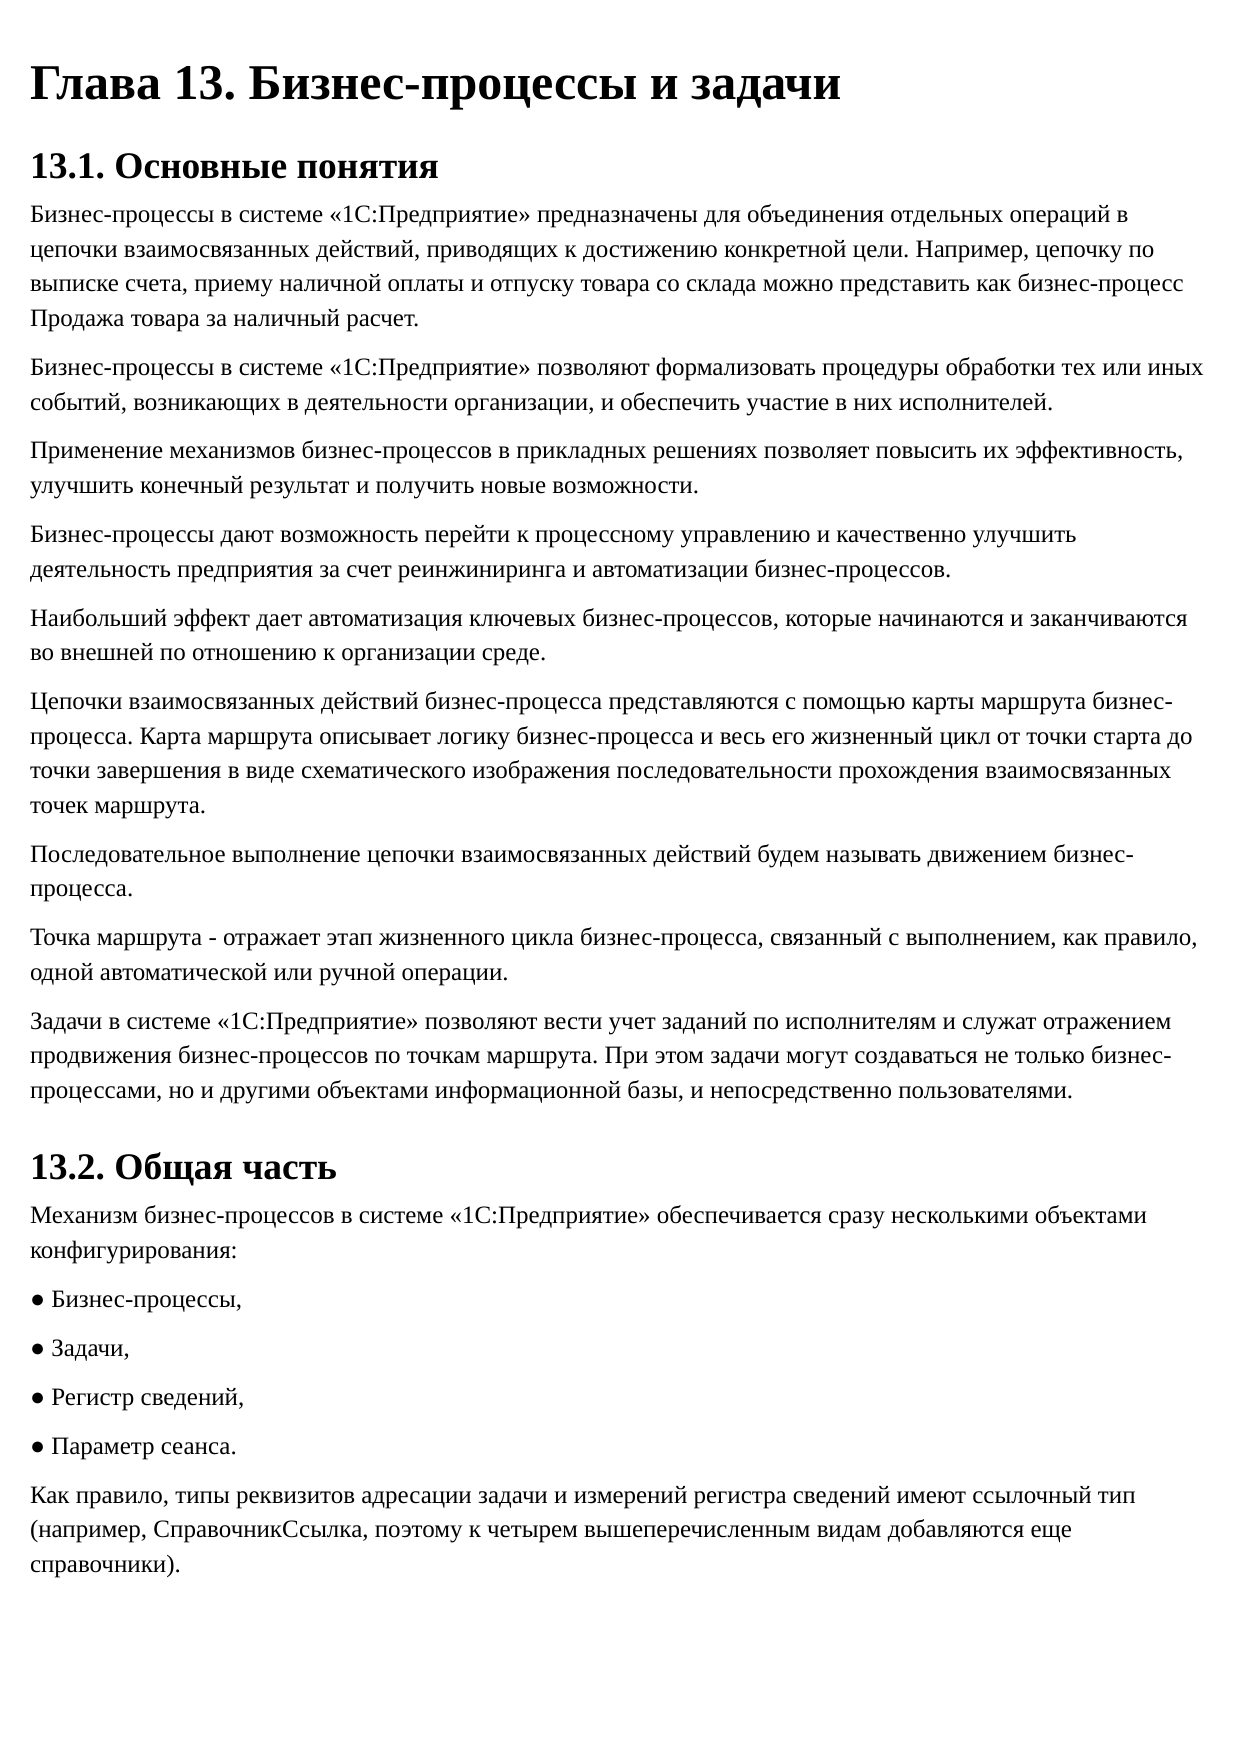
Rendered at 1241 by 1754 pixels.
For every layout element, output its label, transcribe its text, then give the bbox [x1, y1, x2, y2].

text Бизнес-процессы дают возможность перейти к процессному управлению и качественно улучшить деятельность предприятия за счет реинжиниринга и автоматизации бизнес-процессов. [30, 519, 1211, 582]
text Бизнес-процессы в системе «1С:Предприятие» позволяют формализовать процедуры обработки тех или иных событий, возникающих в деятельности организации, и обеспечить участие в них исполнителей. [30, 352, 1211, 415]
text Наибольший эффект дает автоматизация ключевых бизнес-процессов, которые начинаются и заканчиваются во внешней по отношению к организации среде. [30, 603, 1211, 666]
text ● Параметр сеанса. [30, 1431, 1211, 1460]
text Применение механизмов бизнес-процессов в прикладных решениях позволяет повысить их эффективность, улучшить конечный результат и получить новые возможности. [30, 436, 1211, 499]
text ● Бизнес-процессы, [30, 1284, 1211, 1313]
text ● Задачи, [30, 1333, 1211, 1362]
text ● Регистр сведений, [30, 1382, 1211, 1411]
text Как правило, типы реквизитов адресации задачи и измерений регистра сведений имеют ссылочный тип (например, СправочникСсылка, поэтому к четырем вышеперечисленным видам добавляются еще справочники). [30, 1480, 1211, 1578]
text Задачи в системе «1С:Предприятие» позволяют вести учет заданий по исполнителям и служат отражением продвижения бизнес-процессов по точкам маршрута. При этом задачи могут создаваться не только бизнес-процессами, но и другими объектами информационной базы, и непосредственно пользователями. [30, 1006, 1211, 1103]
text Последовательное выполнение цепочки взаимосвязанных действий будем называть движением бизнес-процесса. [30, 839, 1211, 902]
text Точка маршрута ‑ отражает этап жизненного цикла бизнес-процесса, связанный с выполнением, как правило, одной автоматической или ручной операции. [30, 922, 1211, 986]
text Цепочки взаимосвязанных действий бизнес-процесса представляются с помощью карты маршрута бизнес-процесса. Карта маршрута описывает логику бизнес-процесса и весь его жизненный цикл от точки старта до точки завершения в виде схематического изображения последовательности прохождения взаимосвязанных точек маршрута. [30, 686, 1211, 818]
subtitle 13.1. Основные понятия [30, 144, 1211, 187]
text Механизм бизнес-процессов в системе «1С:Предприятие» обеспечивается сразу несколькими объектами конфигурирования: [30, 1200, 1211, 1263]
text Бизнес-процессы в системе «1С:Предприятие» предназначены для объединения отдельных операций в цепочки взаимосвязанных действий, приводящих к достижению конкретной цели. Например, цепочку по выписке счета, приему наличной оплаты и отпуску товара со склада можно представить как бизнес-процесс Продажа товара за наличный расчет. [30, 199, 1211, 332]
subtitle Глава 13. Бизнес-процессы и задачи [30, 53, 1211, 111]
subtitle 13.2. Общая часть [30, 1145, 1211, 1188]
